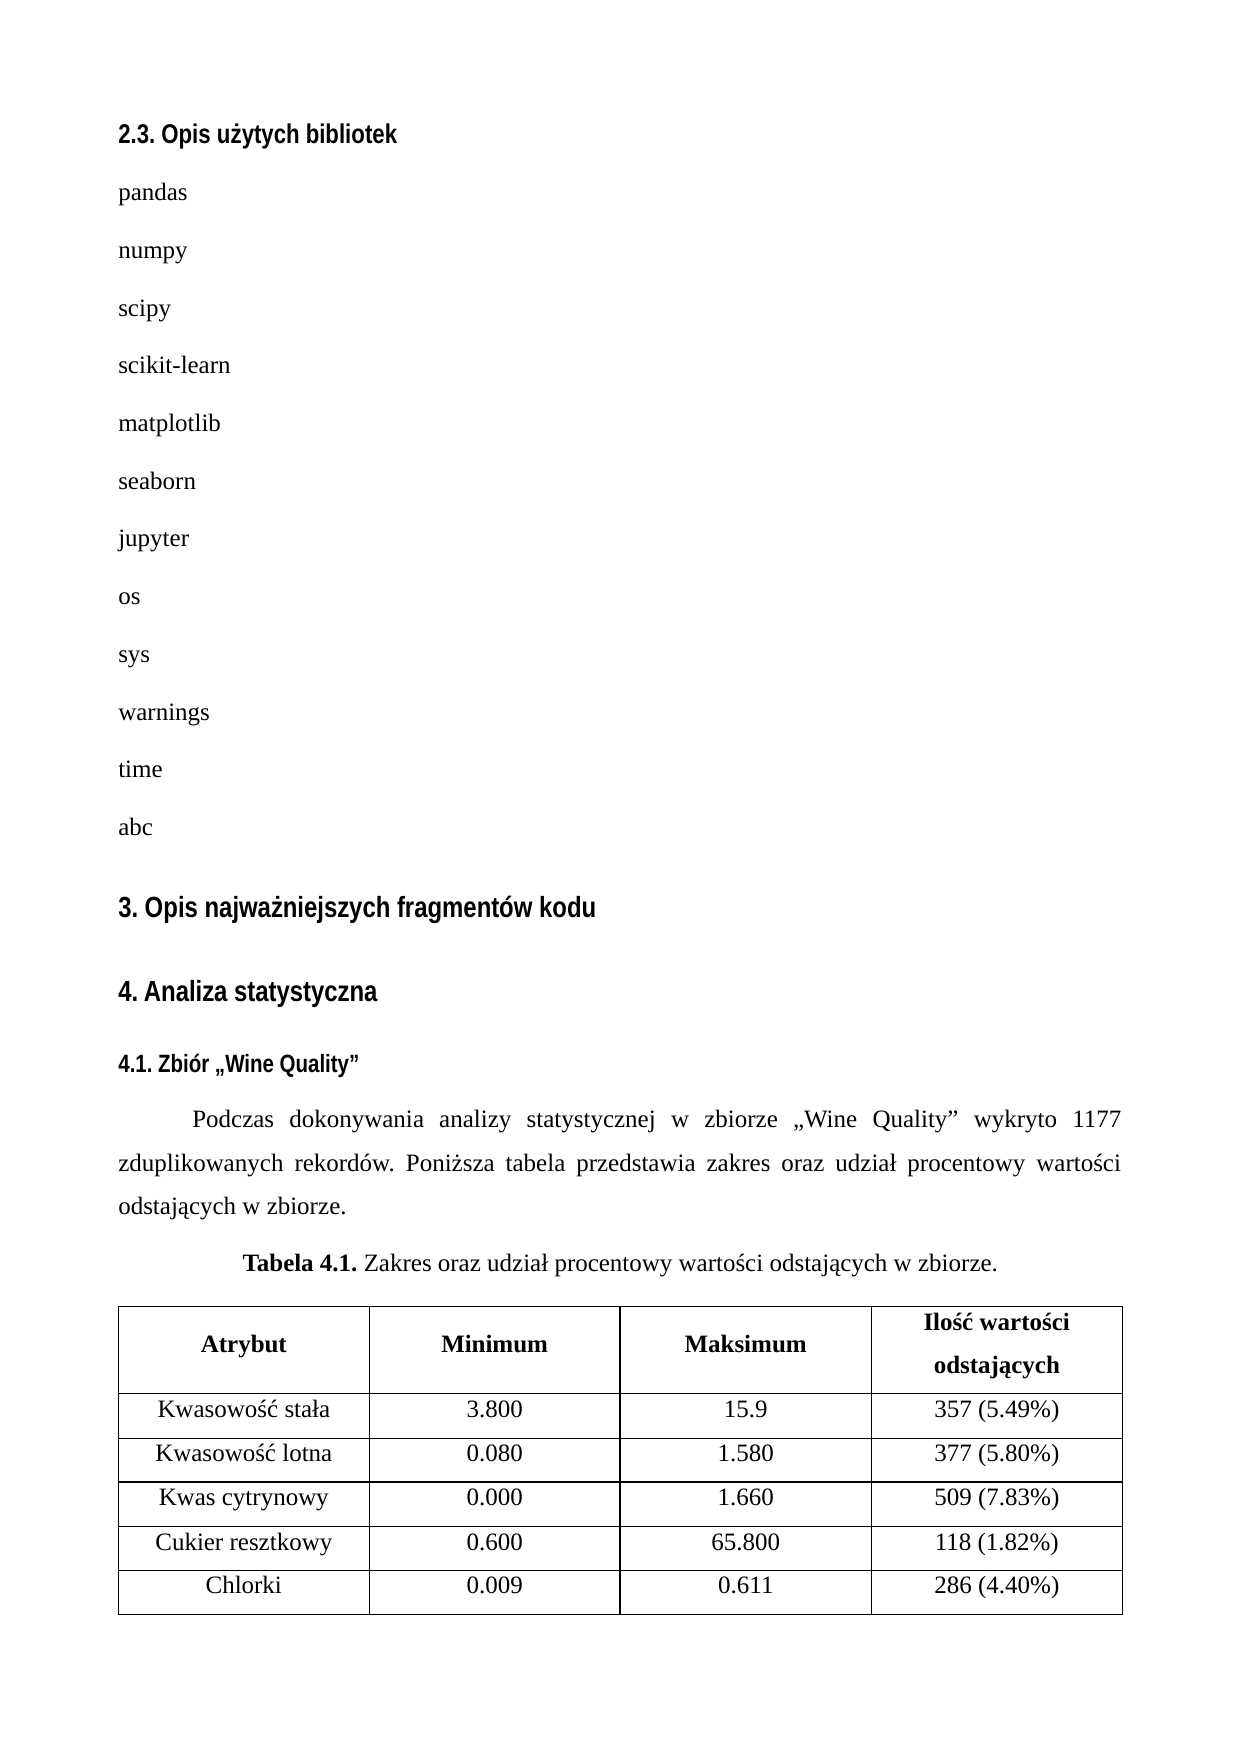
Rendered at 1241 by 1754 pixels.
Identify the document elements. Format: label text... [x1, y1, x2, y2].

table_cell 15.9 [621, 1394, 871, 1437]
table_header Ilość wartości odstających [872, 1307, 1122, 1393]
text numpy [118, 235, 1122, 264]
text pandas [118, 177, 1122, 206]
text time [118, 754, 1122, 783]
text abc [118, 812, 1122, 841]
table_cell 1.660 [621, 1483, 871, 1526]
table_cell 377 (5.80%) [872, 1439, 1122, 1481]
table_cell 0.600 [370, 1527, 619, 1569]
table_header Minimum [370, 1307, 619, 1393]
subtitle 3. Opis najważniejszych fragmentów kodu [118, 891, 1122, 924]
table_cell Kwas cytrynowy [119, 1483, 369, 1526]
table_cell 0.009 [370, 1571, 619, 1614]
table_cell 1.580 [621, 1439, 871, 1481]
table_header Maksimum [621, 1307, 871, 1393]
table_cell 65.800 [621, 1527, 871, 1569]
text sys [118, 639, 1122, 668]
table_cell Cukier resztkowy [119, 1527, 369, 1569]
table_cell 0.080 [370, 1439, 619, 1481]
text Podczas dokonywania analizy statystycznej w zbiorze „Wine Quality” wykryto 1177 zduplikowanych rekordów. Poniższa tabela przedstawia zakres oraz udział procentowy wartości odstających w zbiorze. [118, 1104, 1122, 1219]
text scikit-learn [118, 350, 1122, 379]
table_header Atrybut [119, 1307, 369, 1393]
table_cell 357 (5.49%) [872, 1394, 1122, 1437]
text matplotlib [118, 408, 1122, 437]
table_cell Chlorki [119, 1571, 369, 1614]
table_cell 0.000 [370, 1483, 619, 1526]
table_cell 118 (1.82%) [872, 1527, 1122, 1569]
table_cell 509 (7.83%) [872, 1483, 1122, 1526]
text seaborn [118, 466, 1122, 494]
table_cell Kwasowość lotna [119, 1439, 369, 1481]
text Tabela 4.1. Zakres oraz udział procentowy wartości odstających w zbiorze. [118, 1248, 1122, 1277]
subtitle 2.3. Opis użytych bibliotek [118, 118, 1122, 149]
table_cell 0.611 [621, 1571, 871, 1614]
text os [118, 581, 1122, 610]
table_cell Kwasowość stała [119, 1394, 369, 1437]
subtitle 4. Analiza statystyczna [118, 974, 1122, 1007]
text scipy [118, 293, 1122, 321]
table_cell 3.800 [370, 1394, 619, 1437]
text jupyter [118, 523, 1122, 552]
text warnings [118, 697, 1122, 725]
table_cell 286 (4.40%) [872, 1571, 1122, 1614]
subtitle 4.1. Zbiór „Wine Quality” [118, 1049, 1122, 1078]
